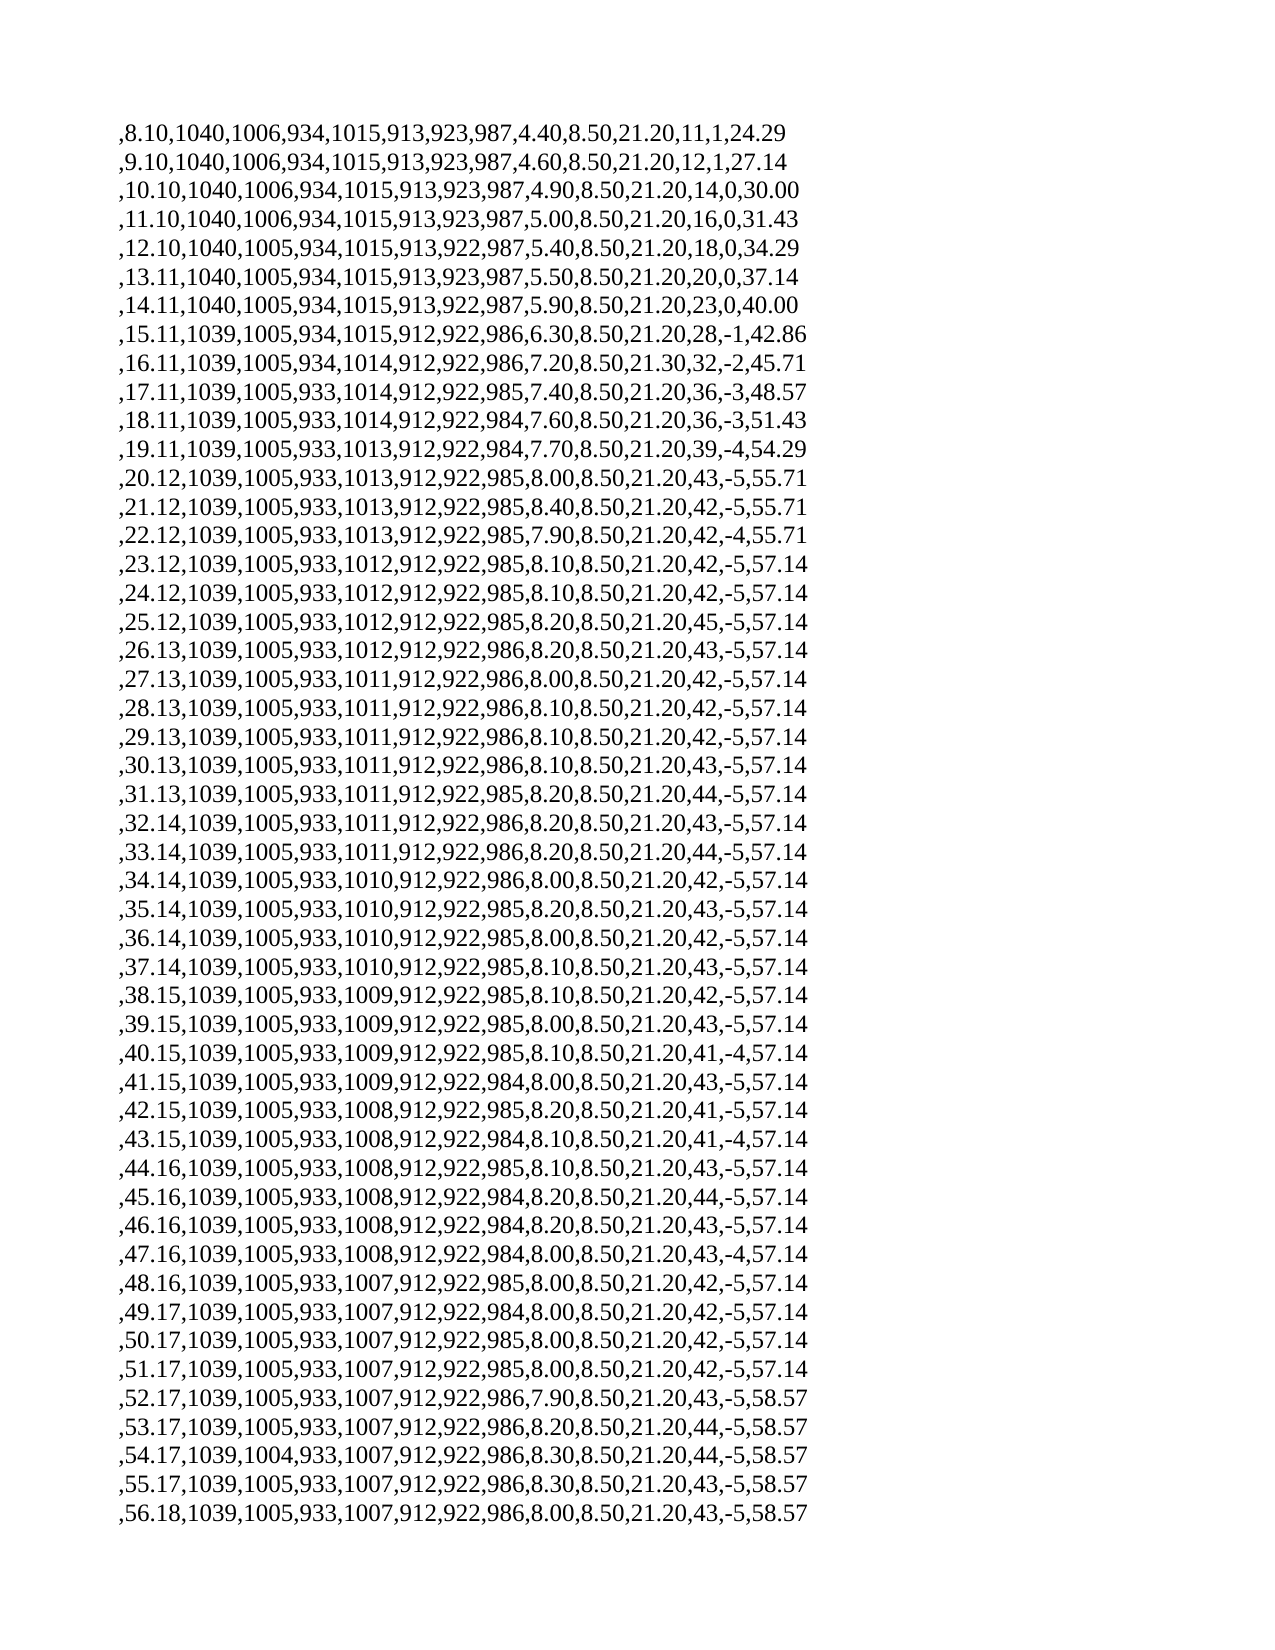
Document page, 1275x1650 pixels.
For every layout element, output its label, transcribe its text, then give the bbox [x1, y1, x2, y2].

text ,46.16,1039,1005,933,1008,912,922,984,8.20,8.50,21.20,43,-5,57.14 [118, 1211, 1157, 1239]
text ,35.14,1039,1005,933,1010,912,922,985,8.20,8.50,21.20,43,-5,57.14 [118, 894, 1157, 923]
text ,56.18,1039,1005,933,1007,912,922,986,8.00,8.50,21.20,43,-5,58.57 [118, 1498, 1157, 1527]
text ,25.12,1039,1005,933,1012,912,922,985,8.20,8.50,21.20,45,-5,57.14 [118, 607, 1157, 636]
text ,55.17,1039,1005,933,1007,912,922,986,8.30,8.50,21.20,43,-5,58.57 [118, 1469, 1157, 1498]
text ,8.10,1040,1006,934,1015,913,923,987,4.40,8.50,21.20,11,1,24.29 [118, 118, 1157, 147]
text ,36.14,1039,1005,933,1010,912,922,985,8.00,8.50,21.20,42,-5,57.14 [118, 923, 1157, 952]
text ,32.14,1039,1005,933,1011,912,922,986,8.20,8.50,21.20,43,-5,57.14 [118, 808, 1157, 837]
text ,23.12,1039,1005,933,1012,912,922,985,8.10,8.50,21.20,42,-5,57.14 [118, 549, 1157, 578]
text ,28.13,1039,1005,933,1011,912,922,986,8.10,8.50,21.20,42,-5,57.14 [118, 693, 1157, 722]
text ,12.10,1040,1005,934,1015,913,922,987,5.40,8.50,21.20,18,0,34.29 [118, 233, 1157, 262]
text ,48.16,1039,1005,933,1007,912,922,985,8.00,8.50,21.20,42,-5,57.14 [118, 1268, 1157, 1297]
text ,51.17,1039,1005,933,1007,912,922,985,8.00,8.50,21.20,42,-5,57.14 [118, 1354, 1157, 1383]
text ,10.10,1040,1006,934,1015,913,923,987,4.90,8.50,21.20,14,0,30.00 [118, 176, 1157, 204]
text ,43.15,1039,1005,933,1008,912,922,984,8.10,8.50,21.20,41,-4,57.14 [118, 1124, 1157, 1153]
text ,19.11,1039,1005,933,1013,912,922,984,7.70,8.50,21.20,39,-4,54.29 [118, 434, 1157, 463]
text ,11.10,1040,1006,934,1015,913,923,987,5.00,8.50,21.20,16,0,31.43 [118, 204, 1157, 233]
text ,17.11,1039,1005,933,1014,912,922,985,7.40,8.50,21.20,36,-3,48.57 [118, 377, 1157, 406]
text ,21.12,1039,1005,933,1013,912,922,985,8.40,8.50,21.20,42,-5,55.71 [118, 492, 1157, 521]
text ,39.15,1039,1005,933,1009,912,922,985,8.00,8.50,21.20,43,-5,57.14 [118, 1009, 1157, 1038]
text ,40.15,1039,1005,933,1009,912,922,985,8.10,8.50,21.20,41,-4,57.14 [118, 1038, 1157, 1067]
text ,18.11,1039,1005,933,1014,912,922,984,7.60,8.50,21.20,36,-3,51.43 [118, 406, 1157, 434]
text ,34.14,1039,1005,933,1010,912,922,986,8.00,8.50,21.20,42,-5,57.14 [118, 866, 1157, 894]
text ,20.12,1039,1005,933,1013,912,922,985,8.00,8.50,21.20,43,-5,55.71 [118, 463, 1157, 492]
text ,42.15,1039,1005,933,1008,912,922,985,8.20,8.50,21.20,41,-5,57.14 [118, 1096, 1157, 1124]
text ,49.17,1039,1005,933,1007,912,922,984,8.00,8.50,21.20,42,-5,57.14 [118, 1297, 1157, 1326]
text ,30.13,1039,1005,933,1011,912,922,986,8.10,8.50,21.20,43,-5,57.14 [118, 751, 1157, 779]
text ,53.17,1039,1005,933,1007,912,922,986,8.20,8.50,21.20,44,-5,58.57 [118, 1412, 1157, 1441]
text ,9.10,1040,1006,934,1015,913,923,987,4.60,8.50,21.20,12,1,27.14 [118, 147, 1157, 176]
text ,33.14,1039,1005,933,1011,912,922,986,8.20,8.50,21.20,44,-5,57.14 [118, 837, 1157, 866]
text ,29.13,1039,1005,933,1011,912,922,986,8.10,8.50,21.20,42,-5,57.14 [118, 722, 1157, 751]
text ,13.11,1040,1005,934,1015,913,923,987,5.50,8.50,21.20,20,0,37.14 [118, 262, 1157, 291]
text ,14.11,1040,1005,934,1015,913,922,987,5.90,8.50,21.20,23,0,40.00 [118, 291, 1157, 319]
text ,47.16,1039,1005,933,1008,912,922,984,8.00,8.50,21.20,43,-4,57.14 [118, 1239, 1157, 1268]
text ,27.13,1039,1005,933,1011,912,922,986,8.00,8.50,21.20,42,-5,57.14 [118, 664, 1157, 693]
text ,15.11,1039,1005,934,1015,912,922,986,6.30,8.50,21.20,28,-1,42.86 [118, 319, 1157, 348]
text ,16.11,1039,1005,934,1014,912,922,986,7.20,8.50,21.30,32,-2,45.71 [118, 348, 1157, 377]
text ,37.14,1039,1005,933,1010,912,922,985,8.10,8.50,21.20,43,-5,57.14 [118, 952, 1157, 981]
text ,54.17,1039,1004,933,1007,912,922,986,8.30,8.50,21.20,44,-5,58.57 [118, 1441, 1157, 1469]
text ,31.13,1039,1005,933,1011,912,922,985,8.20,8.50,21.20,44,-5,57.14 [118, 779, 1157, 808]
text ,41.15,1039,1005,933,1009,912,922,984,8.00,8.50,21.20,43,-5,57.14 [118, 1067, 1157, 1096]
text ,52.17,1039,1005,933,1007,912,922,986,7.90,8.50,21.20,43,-5,58.57 [118, 1383, 1157, 1412]
text ,24.12,1039,1005,933,1012,912,922,985,8.10,8.50,21.20,42,-5,57.14 [118, 578, 1157, 607]
text ,44.16,1039,1005,933,1008,912,922,985,8.10,8.50,21.20,43,-5,57.14 [118, 1153, 1157, 1182]
text ,45.16,1039,1005,933,1008,912,922,984,8.20,8.50,21.20,44,-5,57.14 [118, 1182, 1157, 1211]
text ,26.13,1039,1005,933,1012,912,922,986,8.20,8.50,21.20,43,-5,57.14 [118, 636, 1157, 664]
text ,50.17,1039,1005,933,1007,912,922,985,8.00,8.50,21.20,42,-5,57.14 [118, 1326, 1157, 1354]
text ,22.12,1039,1005,933,1013,912,922,985,7.90,8.50,21.20,42,-4,55.71 [118, 521, 1157, 549]
text ,38.15,1039,1005,933,1009,912,922,985,8.10,8.50,21.20,42,-5,57.14 [118, 981, 1157, 1009]
